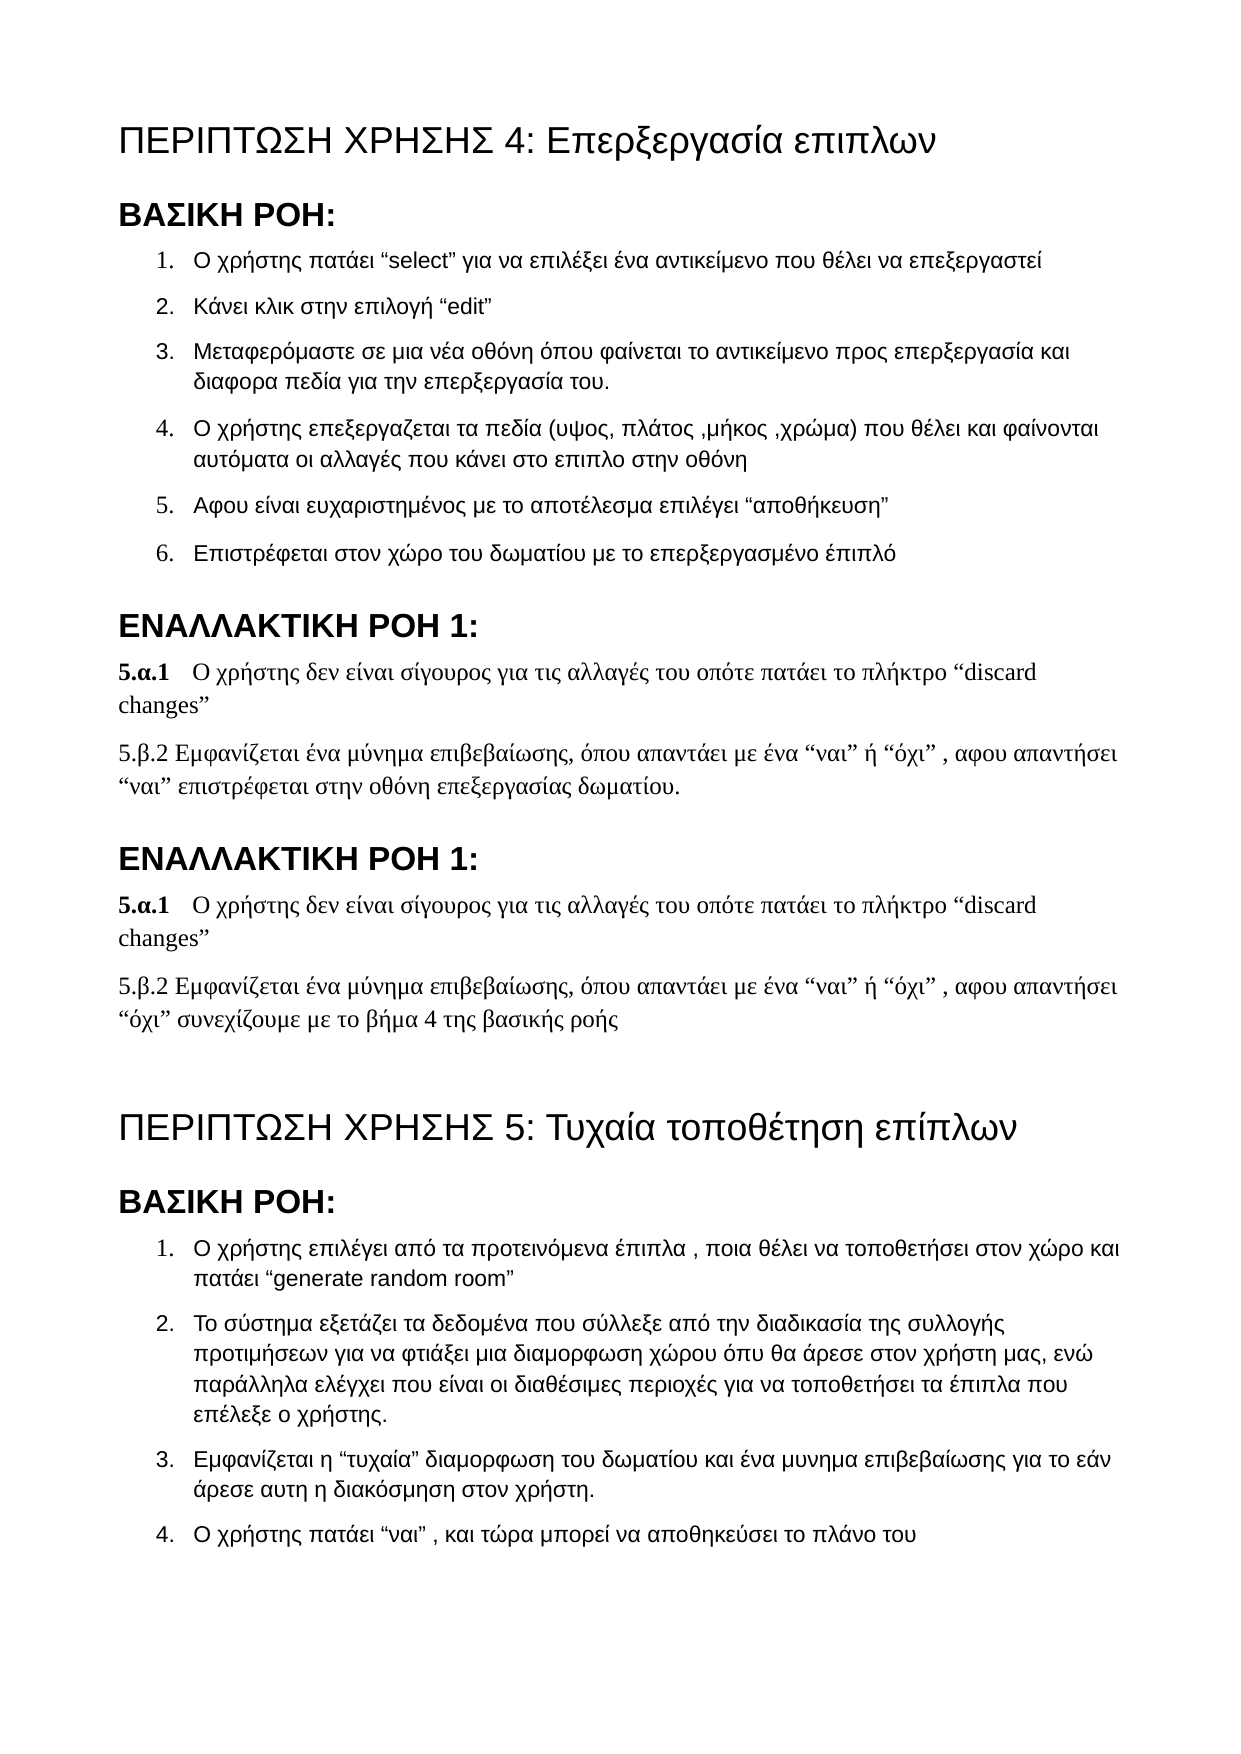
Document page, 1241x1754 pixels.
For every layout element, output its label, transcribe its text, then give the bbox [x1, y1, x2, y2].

subtitle ΒΑΣΙΚΗ ΡΟΗ: [118, 194, 1122, 233]
list Ο χρήστης πατάει “ναι” , και τώρα μπορεί να αποθηκεύσει το πλάνο του [156, 1521, 1122, 1547]
list Εμφανίζεται η “τυχαία” διαμορφωση του δωματίου και ένα μυνημα επιβεβαίωσης για το εάν άρεσε αυτη η διακόσμηση στον χρήστη. [156, 1446, 1122, 1502]
list Το σύστημα εξετάζει τα δεδομένα που σύλλεξε από την διαδικασία της συλλογής προτιμήσεων για να φτιάξει μια διαμορφωση χώρου όπυ θα άρεσε στον χρήστη μας, ενώ παράλληλα ελέγχει που είναι οι διαθέσιμες περιοχές για να τοποθετήσει τα έπιπλα που επέλεξε ο χρήστης. [156, 1310, 1122, 1427]
list Ο χρήστης επεξεργαζεται τα πεδία (υψος, πλάτος ,μήκος ,χρώμα) που θέλει και φαίνονται αυτόματα οι αλλαγές που κάνει στο επιπλο στην οθόνη [156, 413, 1122, 472]
subtitle ΕΝΑΛΛΑΚΤΙΚΗ ΡΟΗ 1: [118, 839, 1122, 878]
list Ο χρήστης επιλέγει από τα προτεινόμενα έπιπλα , ποια θέλει να τοποθετήσει στον χώρο και πατάει “generate random room” [156, 1233, 1122, 1292]
text 5.β.2 Εμφανίζεται ένα μύνημα επιβεβαίωσης, όπου απαντάει με ένα “ναι” ή “όχι” , αφου απαντήσει “ναι” επιστρέφεται στην οθόνη επεξεργασίας δωματίου. [118, 738, 1122, 800]
subtitle ΕΝΑΛΛΑΚΤΙΚΗ ΡΟΗ 1: [118, 606, 1122, 645]
subtitle ΠΕΡΙΠΤΩΣΗ ΧΡΗΣΗΣ 5: Τυχαία τοποθέτηση επίπλων [118, 1105, 1122, 1148]
list Επιστρέφεται στον χώρο του δωματίου με το επερξεργασμένο έπιπλό [156, 538, 1122, 567]
list Ο χρήστης πατάει “select” για να επιλέξει ένα αντικείμενο που θέλει να επεξεργαστεί [156, 246, 1122, 274]
list Αφου είναι ευχαριστημένος με το αποτέλεσμα επιλέγει “αποθήκευση” [156, 490, 1122, 519]
subtitle ΠΕΡΙΠΤΩΣΗ ΧΡΗΣΗΣ 4: Επερξεργασία επιπλων [118, 118, 1122, 161]
text 5.α.1 Ο χρήστης δεν είναι σίγουρος για τις αλλαγές του οπότε πατάει το πλήκτρο “discard changes” [118, 890, 1122, 952]
list Μεταφερόμαστε σε μια νέα οθόνη όπου φαίνεται το αντικείμενο προς επερξεργασία και διαφορα πεδία για την επερξεργασία του. [156, 338, 1122, 394]
text 5.β.2 Εμφανίζεται ένα μύνημα επιβεβαίωσης, όπου απαντάει με ένα “ναι” ή “όχι” , αφου απαντήσει “όχι” συνεχίζουμε με το βήμα 4 της βασικής ροής [118, 971, 1122, 1033]
subtitle ΒΑΣΙΚΗ ΡΟΗ: [118, 1182, 1122, 1220]
text 5.α.1 Ο χρήστης δεν είναι σίγουρος για τις αλλαγές του οπότε πατάει το πλήκτρο “discard changes” [118, 657, 1122, 719]
list Κάνει κλικ στην επιλογή “edit” [156, 293, 1122, 319]
